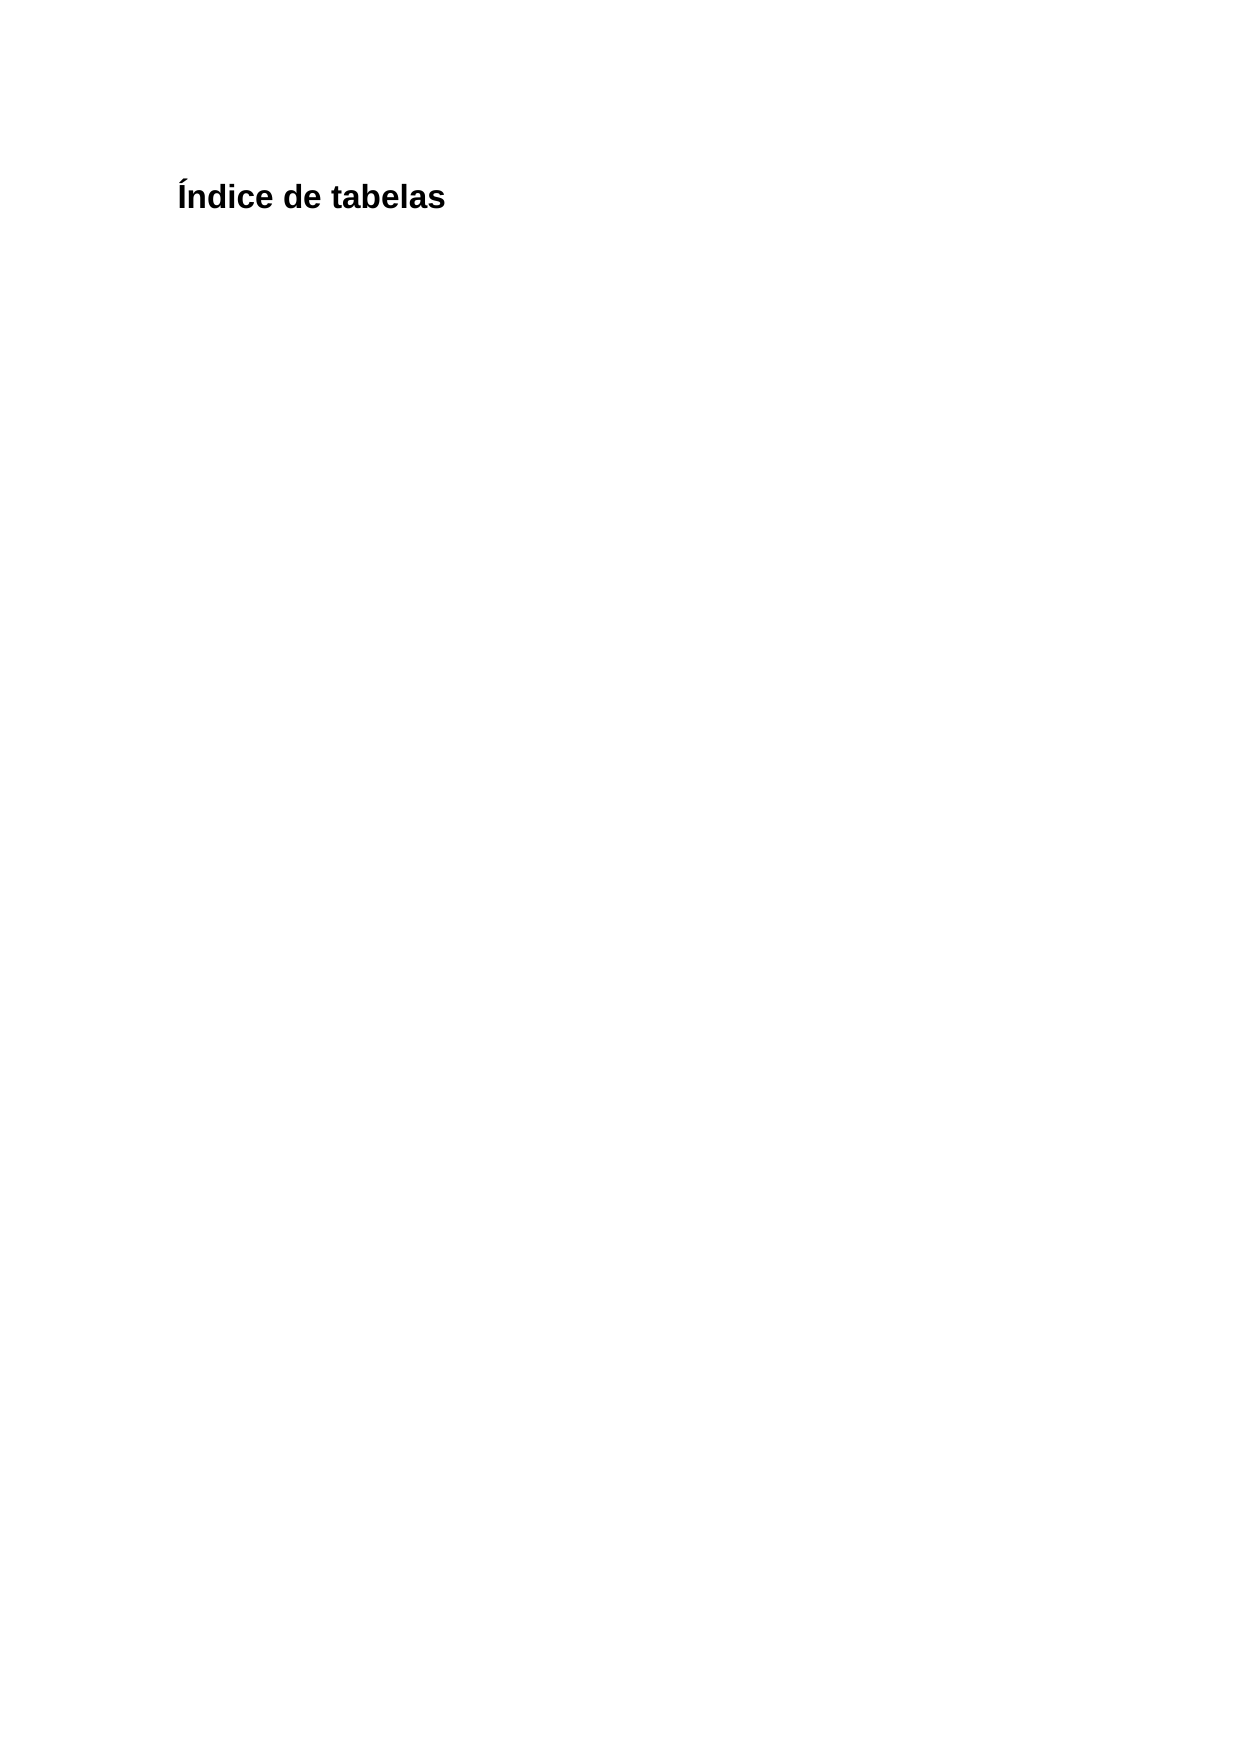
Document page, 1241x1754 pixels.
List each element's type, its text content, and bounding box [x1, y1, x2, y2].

subtitle Índice de tabelas [177, 177, 1122, 216]
